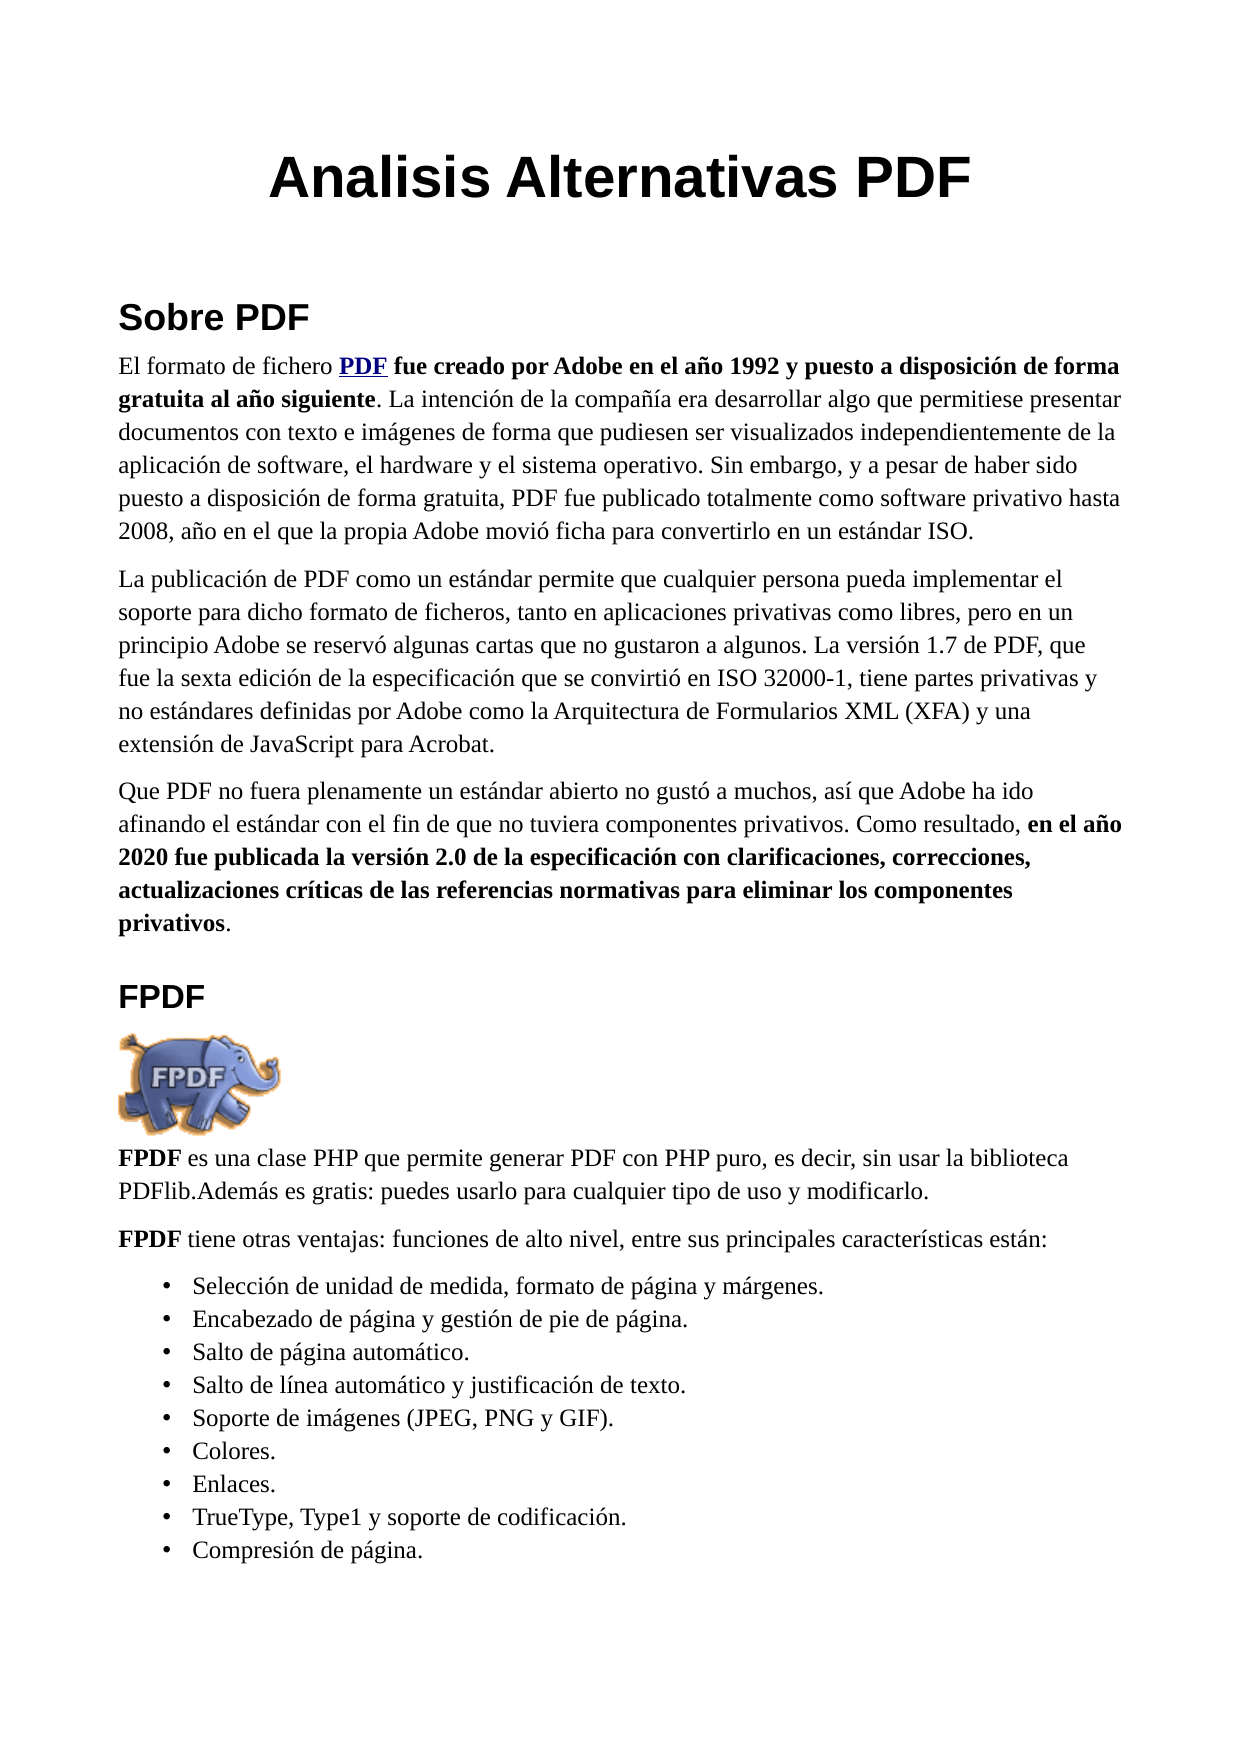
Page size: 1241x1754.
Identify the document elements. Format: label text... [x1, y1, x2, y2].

text Que PDF no fuera plenamente un estándar abierto no gustó a muchos, así que Adobe ha ido afinando el estándar con el fin de que no tuviera componentes privativos. Como resultado, en el año 2020 fue publicada la versión 2.0 de la especificación con clarificaciones, correcciones, actualizaciones críticas de las referencias normativas para eliminar los componentes privativos. [118, 776, 1122, 937]
list Salto de página automático. [162, 1337, 1122, 1366]
list Soporte de imágenes (JPEG, PNG y GIF). [162, 1403, 1122, 1432]
title Analisis Alternativas PDF [118, 143, 1122, 210]
list TrueType, Type1 y soporte de codificación. [162, 1502, 1122, 1531]
picture [118, 1027, 281, 1139]
list Selección de unidad de medida, formato de página y márgenes. [162, 1271, 1122, 1300]
text FPDF tiene otras ventajas: funciones de alto nivel, entre sus principales características están: [118, 1224, 1122, 1252]
subtitle FPDF [118, 977, 1122, 1015]
subtitle Sobre PDF [118, 295, 1122, 338]
list Encabezado de página y gestión de pie de página. [162, 1304, 1122, 1333]
list Compresión de página. [162, 1535, 1122, 1564]
text La publicación de PDF como un estándar permite que cualquier persona pueda implementar el soporte para dicho formato de ficheros, tanto en aplicaciones privativas como libres, pero en un principio Adobe se reservó algunas cartas que no gustaron a algunos. La versión 1.7 de PDF, que fue la sexta edición de la especificación que se convirtió en ISO 32000-1, tiene partes privativas y no estándares definidas por Adobe como la Arquitectura de Formularios XML (XFA) y una extensión de JavaScript para Acrobat. [118, 564, 1122, 757]
list Enlaces. [162, 1469, 1122, 1498]
list Colores. [162, 1436, 1122, 1465]
list Salto de línea automático y justificación de texto. [162, 1370, 1122, 1399]
text FPDF es una clase PHP que permite generar PDF con PHP puro, es decir, sin usar la biblioteca PDFlib.Además es gratis: puedes usarlo para cualquier tipo de uso y modificarlo. [118, 1143, 1122, 1205]
text El formato de fichero PDF fue creado por Adobe en el año 1992 y puesto a disposición de forma gratuita al año siguiente. La intención de la compañía era desarrollar algo que permitiese presentar documentos con texto e imágenes de forma que pudiesen ser visualizados independientemente de la aplicación de software, el hardware y el sistema operativo. Sin embargo, y a pesar de haber sido puesto a disposición de forma gratuita, PDF fue publicado totalmente como software privativo hasta 2008, año en el que la propia Adobe movió ficha para convertirlo en un estándar ISO. [118, 351, 1122, 545]
